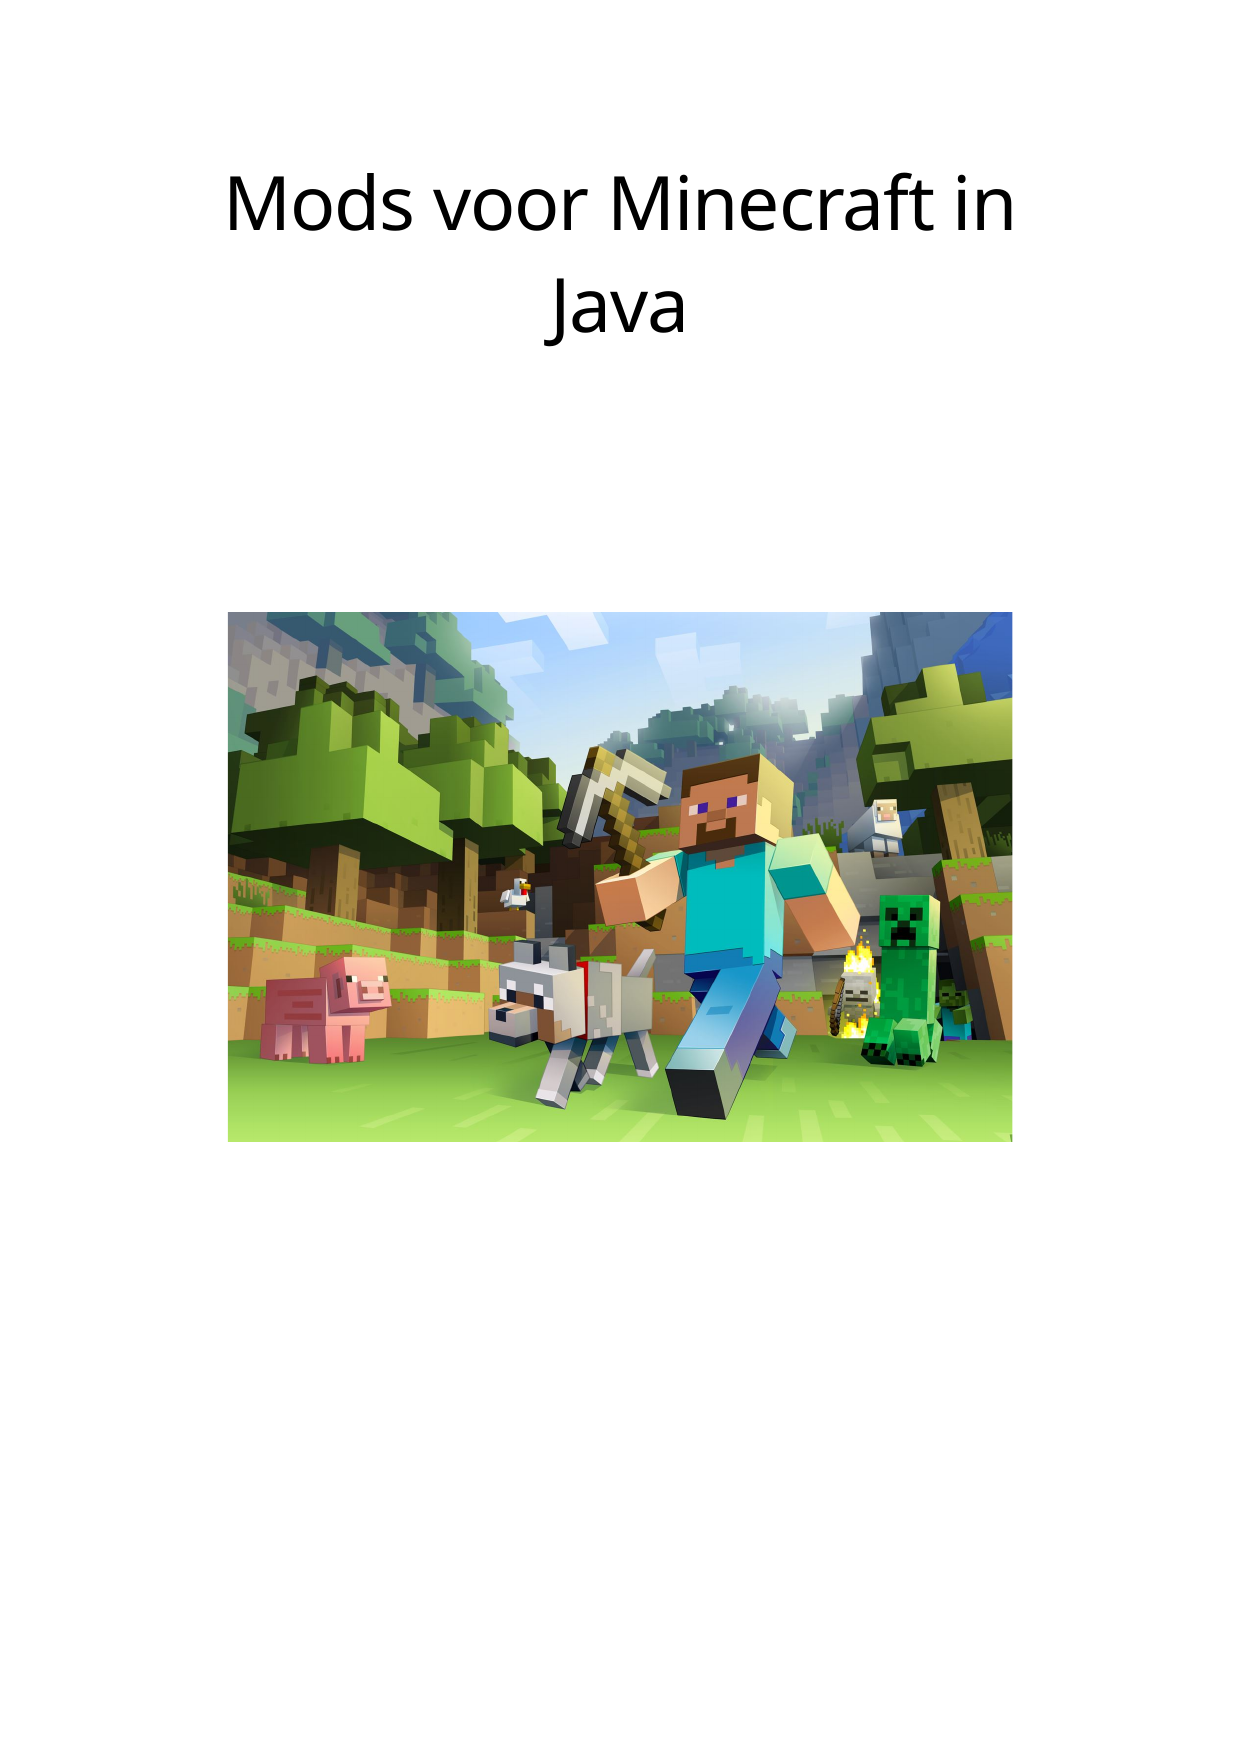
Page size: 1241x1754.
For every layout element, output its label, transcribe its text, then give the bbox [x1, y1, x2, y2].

title Mods voor Minecraft in Java [150, 150, 1090, 354]
